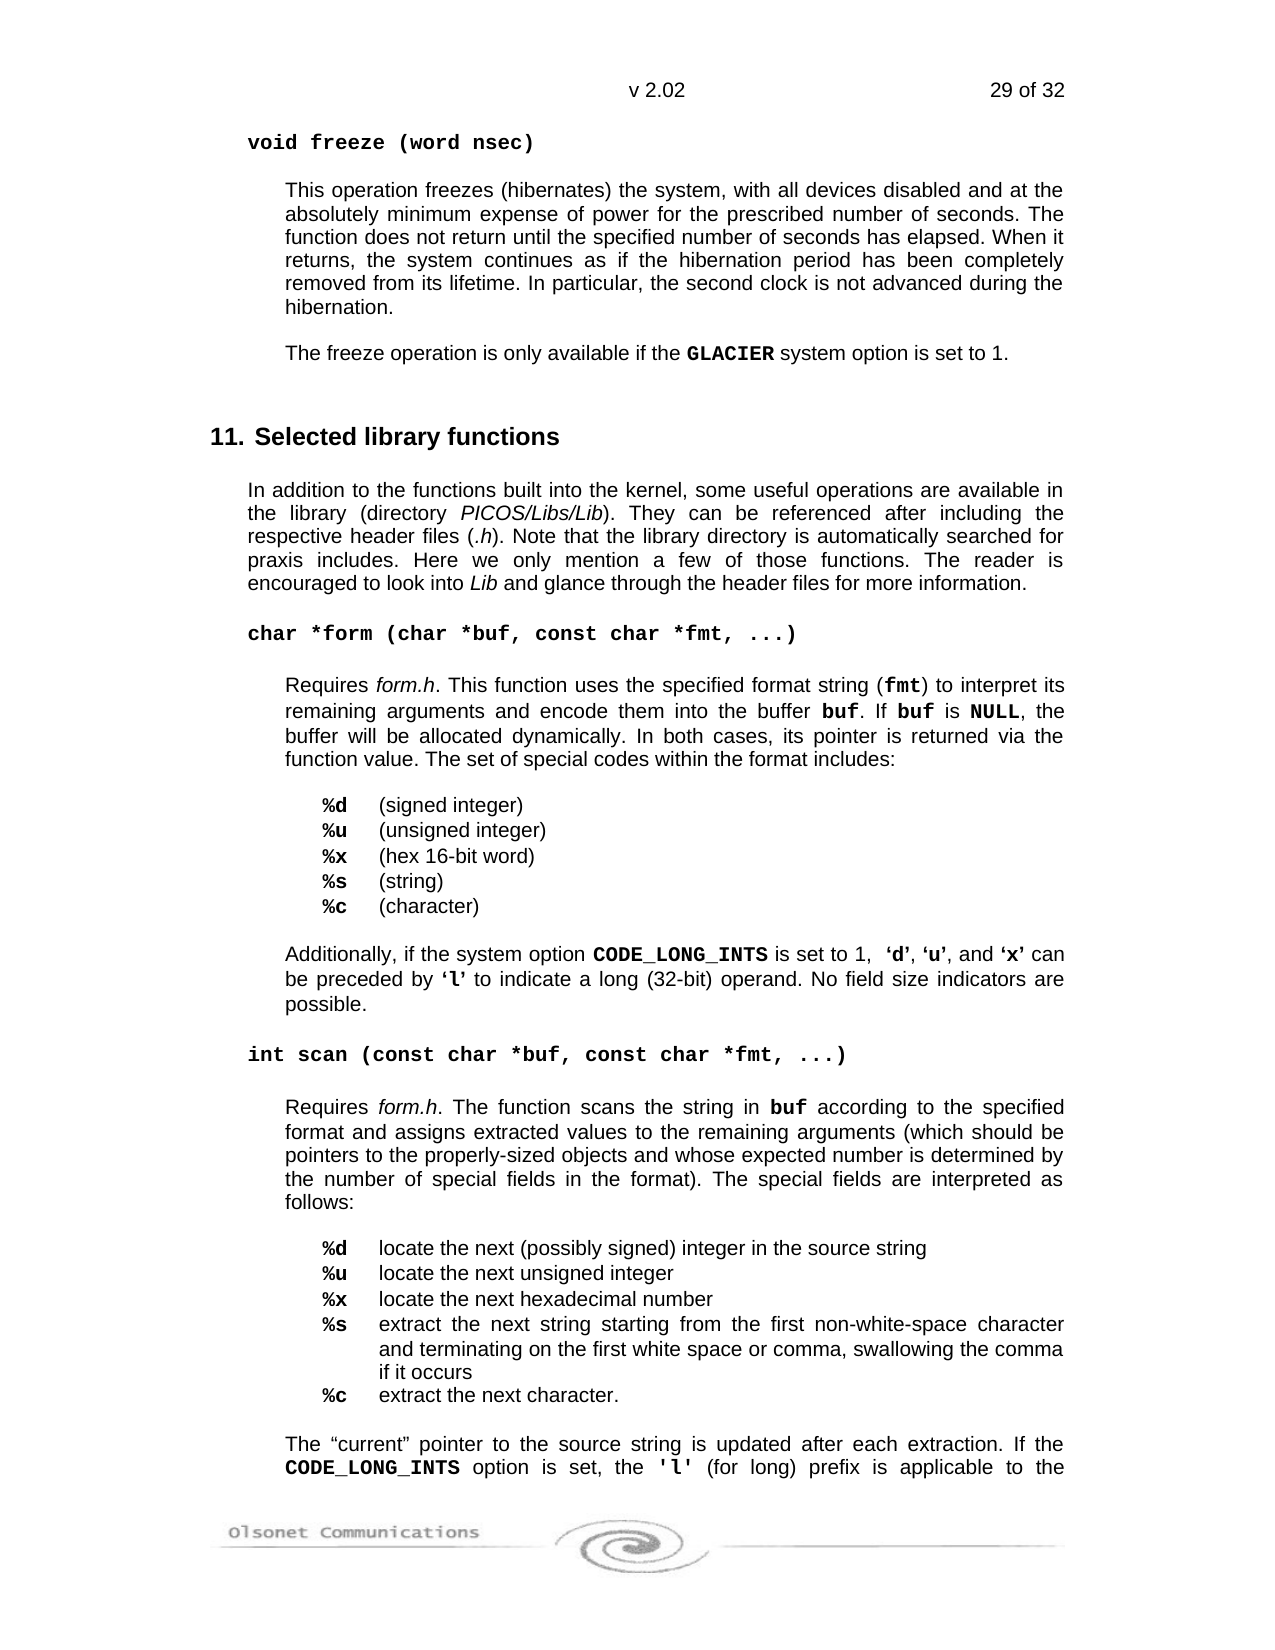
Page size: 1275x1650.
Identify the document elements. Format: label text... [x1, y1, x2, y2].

text %s extract the next string starting from the first non-white-space character and terminating on the first white space or comma, swallowing the comma if it occurs [322, 1312, 1065, 1384]
text %c (character) [322, 894, 1065, 919]
text This operation freezes (hibernates) the system, with all devices disabled and at the absolutely minimum expense of power for the prescribed number of seconds. The function does not return until the specified number of seconds has elapsed. When it returns, the system continues as if the hibernation period has been completely removed from its lifetime. In particular, the second clock is not advanced during the hibernation. [285, 179, 1065, 318]
text %d (signed integer) [322, 794, 1065, 819]
text char *form (char *buf, const char *fmt, ...) [247, 622, 1065, 646]
picture [210, 1504, 1065, 1596]
text %x locate the next hexadecimal number [322, 1287, 1065, 1312]
text int scan (const char *buf, const char *fmt, ...) [247, 1044, 1065, 1068]
text void freeze (word nsec) [247, 132, 1065, 156]
text Additionally, if the system option CODE_LONG_INTS is set to 1, ‘d’, ‘u’, and ‘x’ can be preceded by ‘l’ to indicate a long (32-bit) operand. No field size indicators are possible. [285, 943, 1065, 1016]
text %s (string) [322, 869, 1065, 894]
text %x (hex 16-bit word) [322, 844, 1065, 869]
subtitle Selected library functions [210, 423, 1065, 451]
text Requires form.h. The function scans the string in buf according to the specified format and assigns extracted values to the remaining arguments (which should be pointers to the properly-sized objects and whose expected number is determined by the number of special fields in the format). The special fields are interpreted as follows: [285, 1096, 1065, 1214]
text %d locate the next (possibly signed) integer in the source string [322, 1237, 1065, 1262]
text %u locate the next unsigned integer [322, 1262, 1065, 1287]
text The “current” pointer to the source string is updated after each extraction. If the CODE_LONG_INTS option is set, the 'l' (for long) prefix is applicable to the [285, 1432, 1065, 1480]
text In addition to the functions built into the kernel, some useful operations are available in the library (directory PICOS/Libs/Lib). They can be referenced after including the respective header files (.h). Note that the library directory is automatically searched for praxis includes. Here we only mention a few of those functions. The reader is encouraged to look into Lib and glance through the header files for more information. [247, 478, 1065, 594]
text The freeze operation is only available if the GLACIER system option is set to 1. [285, 342, 1065, 367]
text %u (unsigned integer) [322, 819, 1065, 844]
text %c extract the next character. [322, 1384, 1065, 1409]
text Requires form.h. This function uses the specified format string (fmt) to interpret its remaining arguments and encode them into the buffer buf. If buf is NULL, the buffer will be allocated dynamically. In both cases, its pointer is returned via the function value. The set of special codes within the format includes: [285, 674, 1065, 771]
